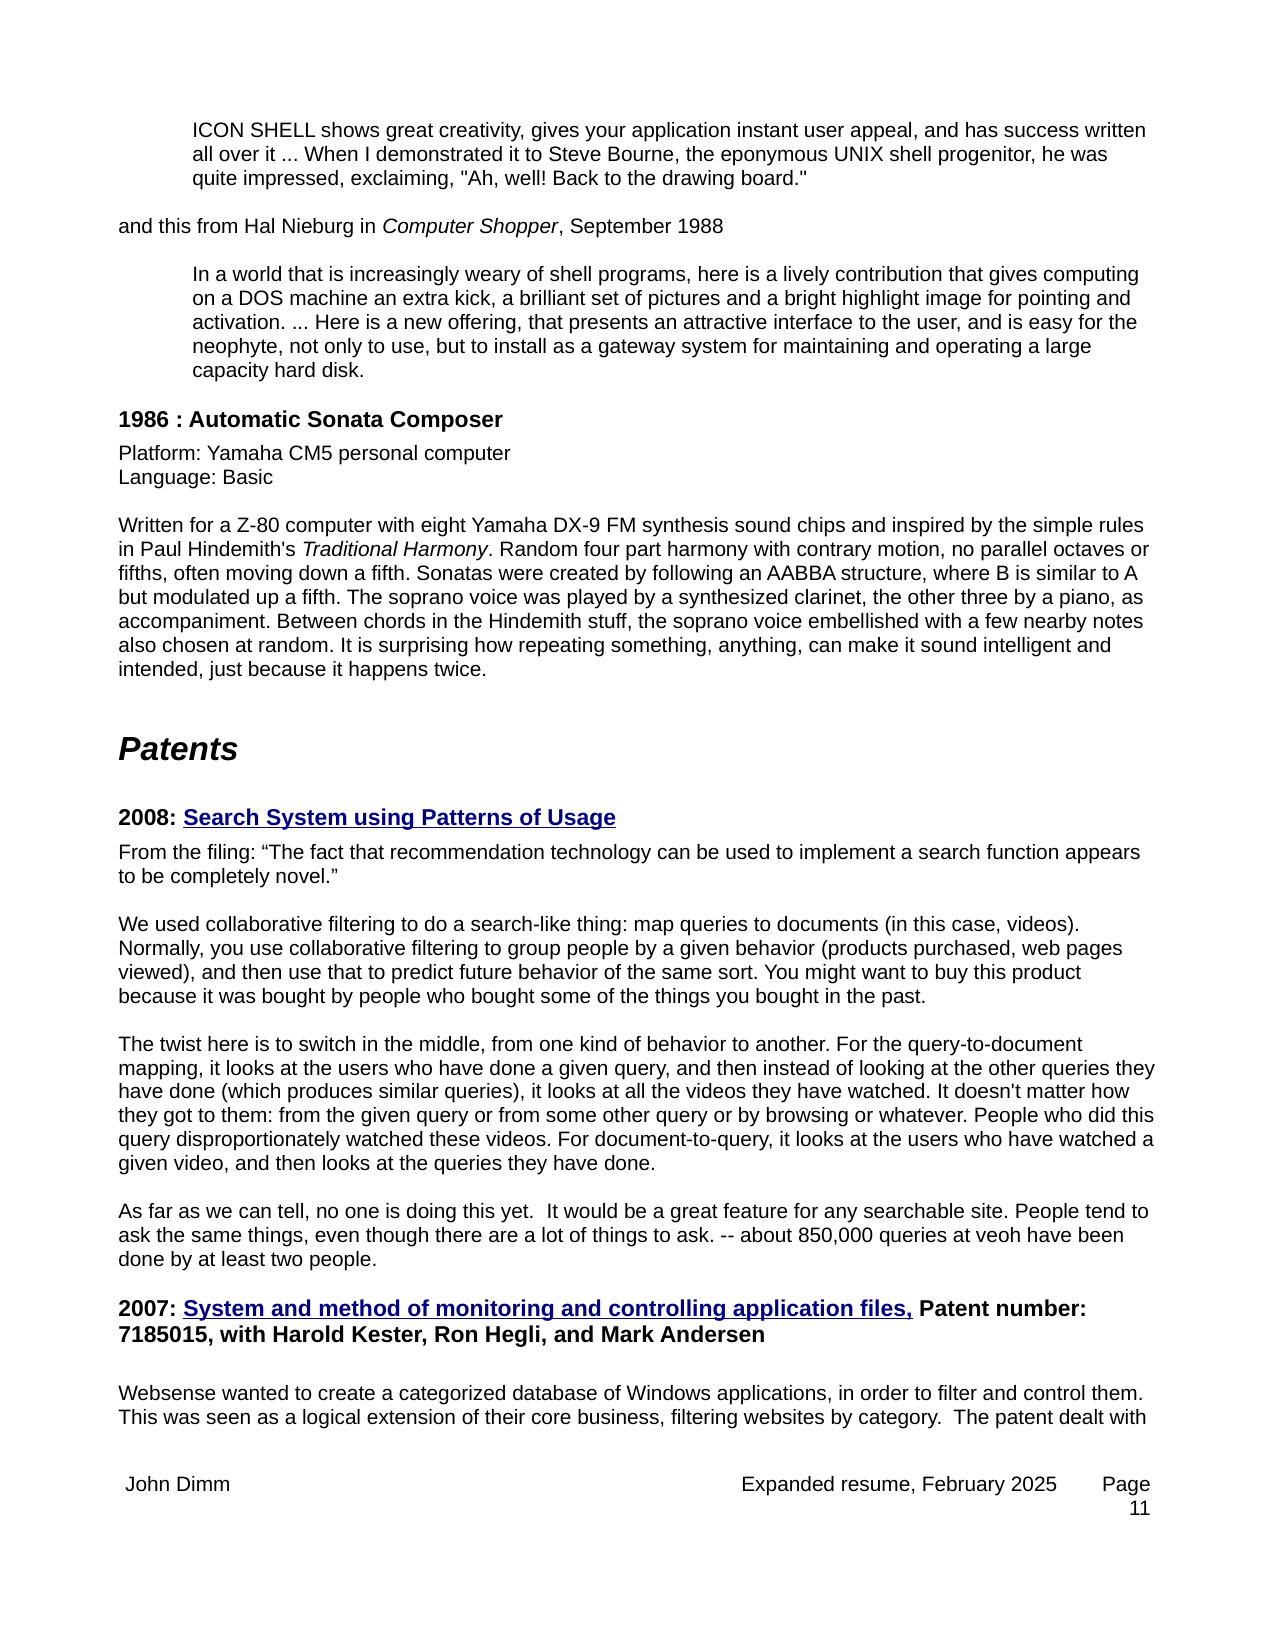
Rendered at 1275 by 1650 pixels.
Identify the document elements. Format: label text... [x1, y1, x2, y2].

text In a world that is increasingly weary of shell programs, here is a lively contribution that gives computing on a DOS machine an extra kick, a brilliant set of pictures and a bright highlight image for pointing and activation. ... Here is a new offering, that presents an attractive interface to the user, and is easy for the neophyte, not only to use, but to install as a gateway system for maintaining and operating a large capacity hard disk. [192, 262, 1157, 382]
text Written for a Z-80 computer with eight Yamaha DX-9 FM synthesis sound chips and inspired by the simple rules in Paul Hindemith's Traditional Harmony. Random four part harmony with contrary motion, no parallel octaves or fifths, often moving down a fifth. Sonatas were created by following an AABBA structure, where B is similar to A but modulated up a fifth. The soprano voice was played by a synthesized clarinet, the other three by a piano, as accompaniment. Between chords in the Hindemith stuff, the soprano voice embellished with a few nearby notes also chosen at random. It is surprising how repeating something, anything, can make it sound intelligent and intended, just because it happens twice. [118, 513, 1157, 681]
subtitle 2008: Search System using Patterns of Usage [118, 804, 1157, 831]
text Platform: Yamaha CM5 personal computer Language: Basic [118, 441, 1157, 489]
subtitle 2007: System and method of monitoring and controlling application files, Patent number: 7185015, with Harold Kester, Ron Hegli, and Mark Andersen [118, 1295, 1157, 1348]
text ICON SHELL shows great creativity, gives your application instant user appeal, and has success written all over it ... When I demonstrated it to Steve Bourne, the eponymous UNIX shell progenitor, he was quite impressed, exclaiming, "Ah, well! Back to the drawing board." [192, 118, 1157, 190]
text From the filing: “The fact that recommendation technology can be used to implement a search function appears to be completely novel.” [118, 840, 1157, 888]
text The twist here is to switch in the middle, from one kind of behavior to another. For the query-to-document mapping, it looks at the users who have done a given query, and then instead of looking at the other queries they have done (which produces similar queries), it looks at all the videos they have watched. It doesn't matter how they got to them: from the given query or from some other query or by browsing or whatever. People who did this query disproportionately watched these videos. For document-to-query, it looks at the users who have watched a given video, and then looks at the queries they have done. As far as we can tell, no one is doing this yet. It would be a great feature for any searchable site. People tend to ask the same things, even though there are a lot of things to ask. -- about 850,000 queries at veoh have been done by at least two people. [118, 1007, 1157, 1271]
text and this from Hal Nieburg in Computer Shopper, September 1988 [118, 214, 1157, 238]
subtitle Patents [118, 729, 1157, 768]
text We used collaborative filtering to do a search-like thing: map queries to documents (in this case, videos). Normally, you use collaborative filtering to group people by a given behavior (products purchased, web pages viewed), and then use that to predict future behavior of the same sort. You might want to buy this product because it was bought by people who bought some of the things you bought in the past. [118, 912, 1157, 1007]
text Websense wanted to create a categorized database of Windows applications, in order to filter and control them. This was seen as a logical extension of their core business, filtering websites by category. The patent dealt with [118, 1381, 1157, 1428]
subtitle 1986 : Automatic Sonata Composer [118, 406, 1157, 432]
